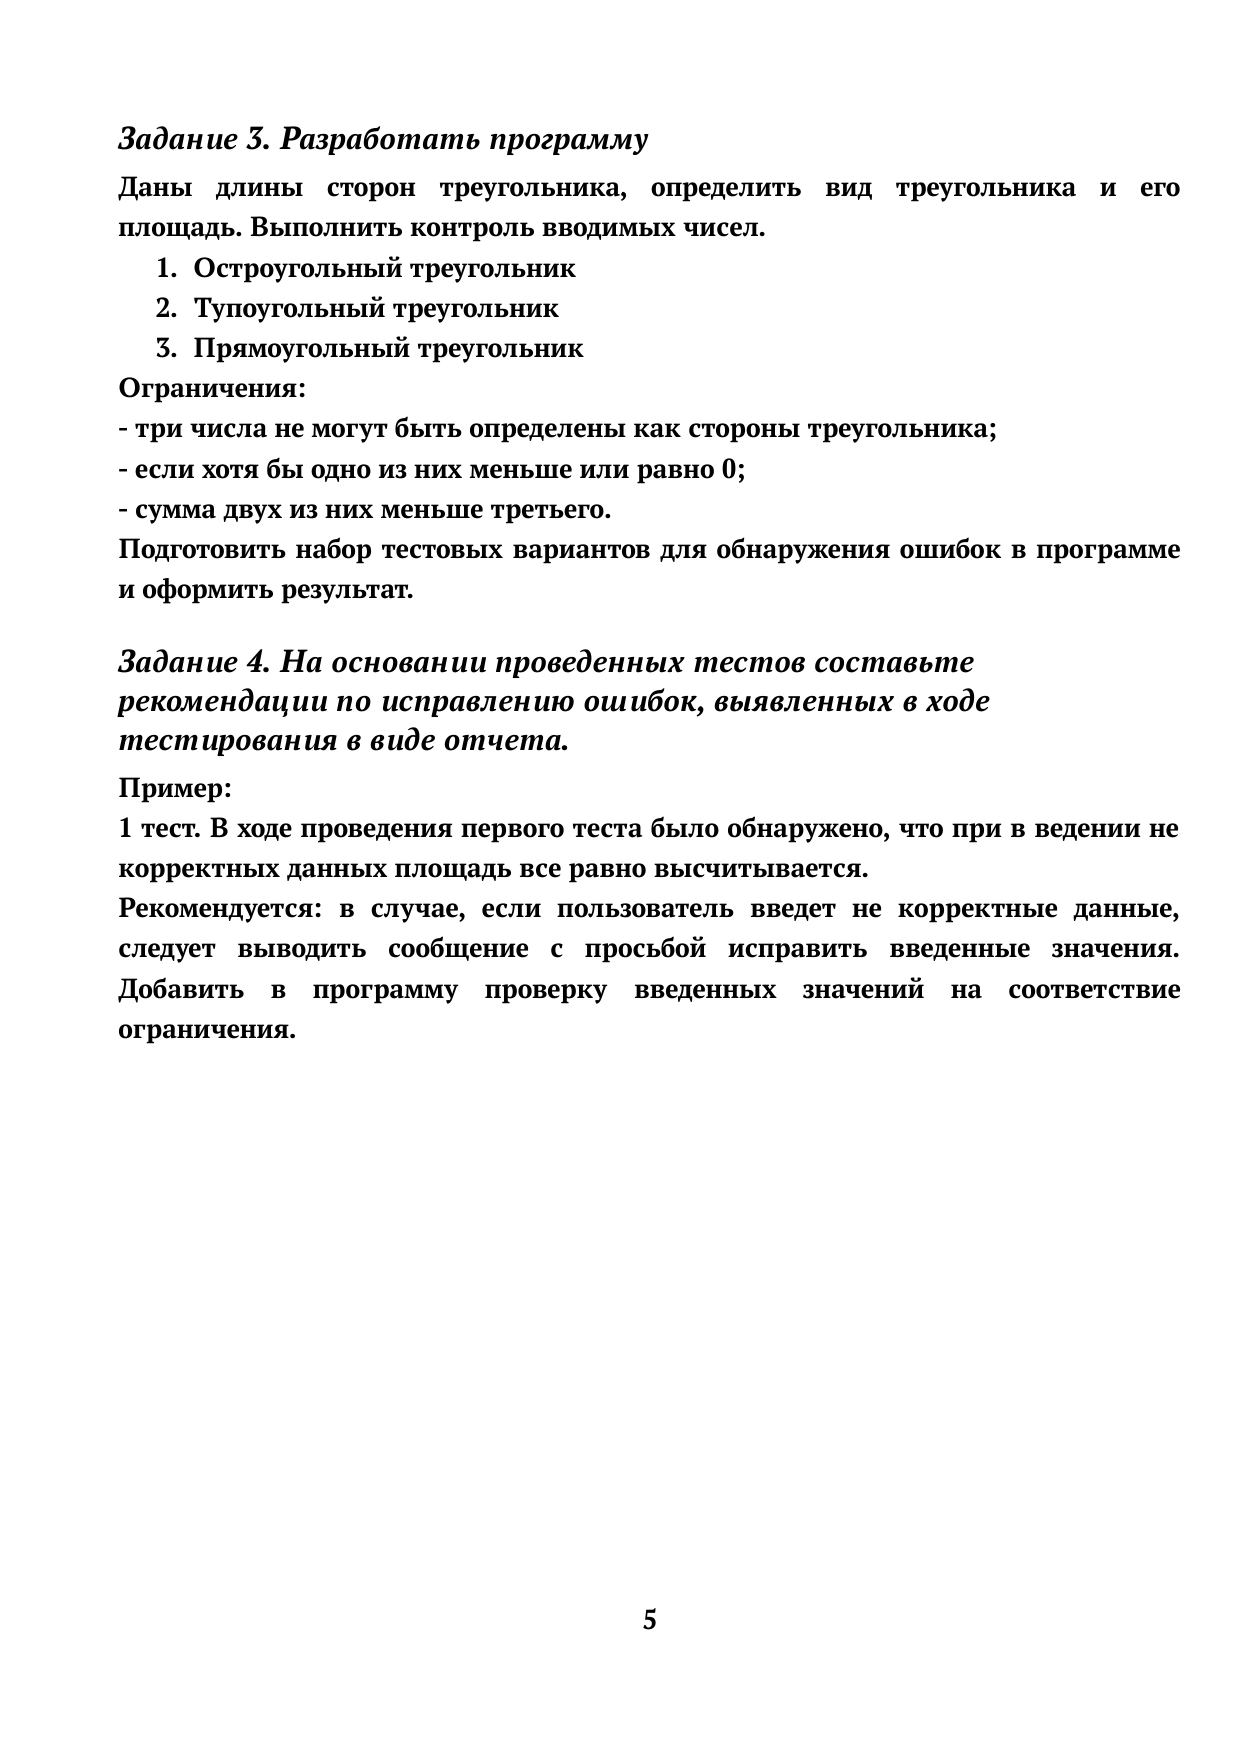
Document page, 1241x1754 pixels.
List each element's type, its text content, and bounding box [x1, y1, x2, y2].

text - три числа не могут быть определены как стороны треугольника; - если хотя бы одно из них меньше или равно 0; - сумма двух из них меньше третьего. [118, 411, 1181, 524]
text 1 тест. В ходе проведения первого теста было обнаружено, что при в ведении не корректных данных площадь все равно высчитывается. [118, 810, 1181, 884]
subtitle Задание 4. На основании проведенных тестов составьте рекомендации по исправлению ошибок, выявленных в ходе тестирования в виде отчета. [118, 641, 1181, 757]
text Ограничения: [118, 370, 1181, 404]
subtitle Задание 3. Разработать программу [118, 118, 1181, 157]
list Тупоугольный треугольник [156, 290, 1181, 323]
text Даны длины сторон треугольника, определить вид треугольника и его площадь. Выполнить контроль вводимых чисел. [118, 169, 1181, 243]
text Рекомендуется: в случае, если пользователь введет не корректные данные, следует выводить сообщение с просьбой исправить введенные значения. Добавить в программу проверку введенных значений на соответствие ограничения. [118, 890, 1181, 1044]
list Прямоугольный треугольник [156, 330, 1181, 364]
text Пример: [118, 770, 1181, 803]
text Подготовить набор тестовых вариантов для обнаружения ошибок в программе и оформить результат. [118, 531, 1181, 605]
list Остроугольный треугольник [156, 250, 1181, 283]
